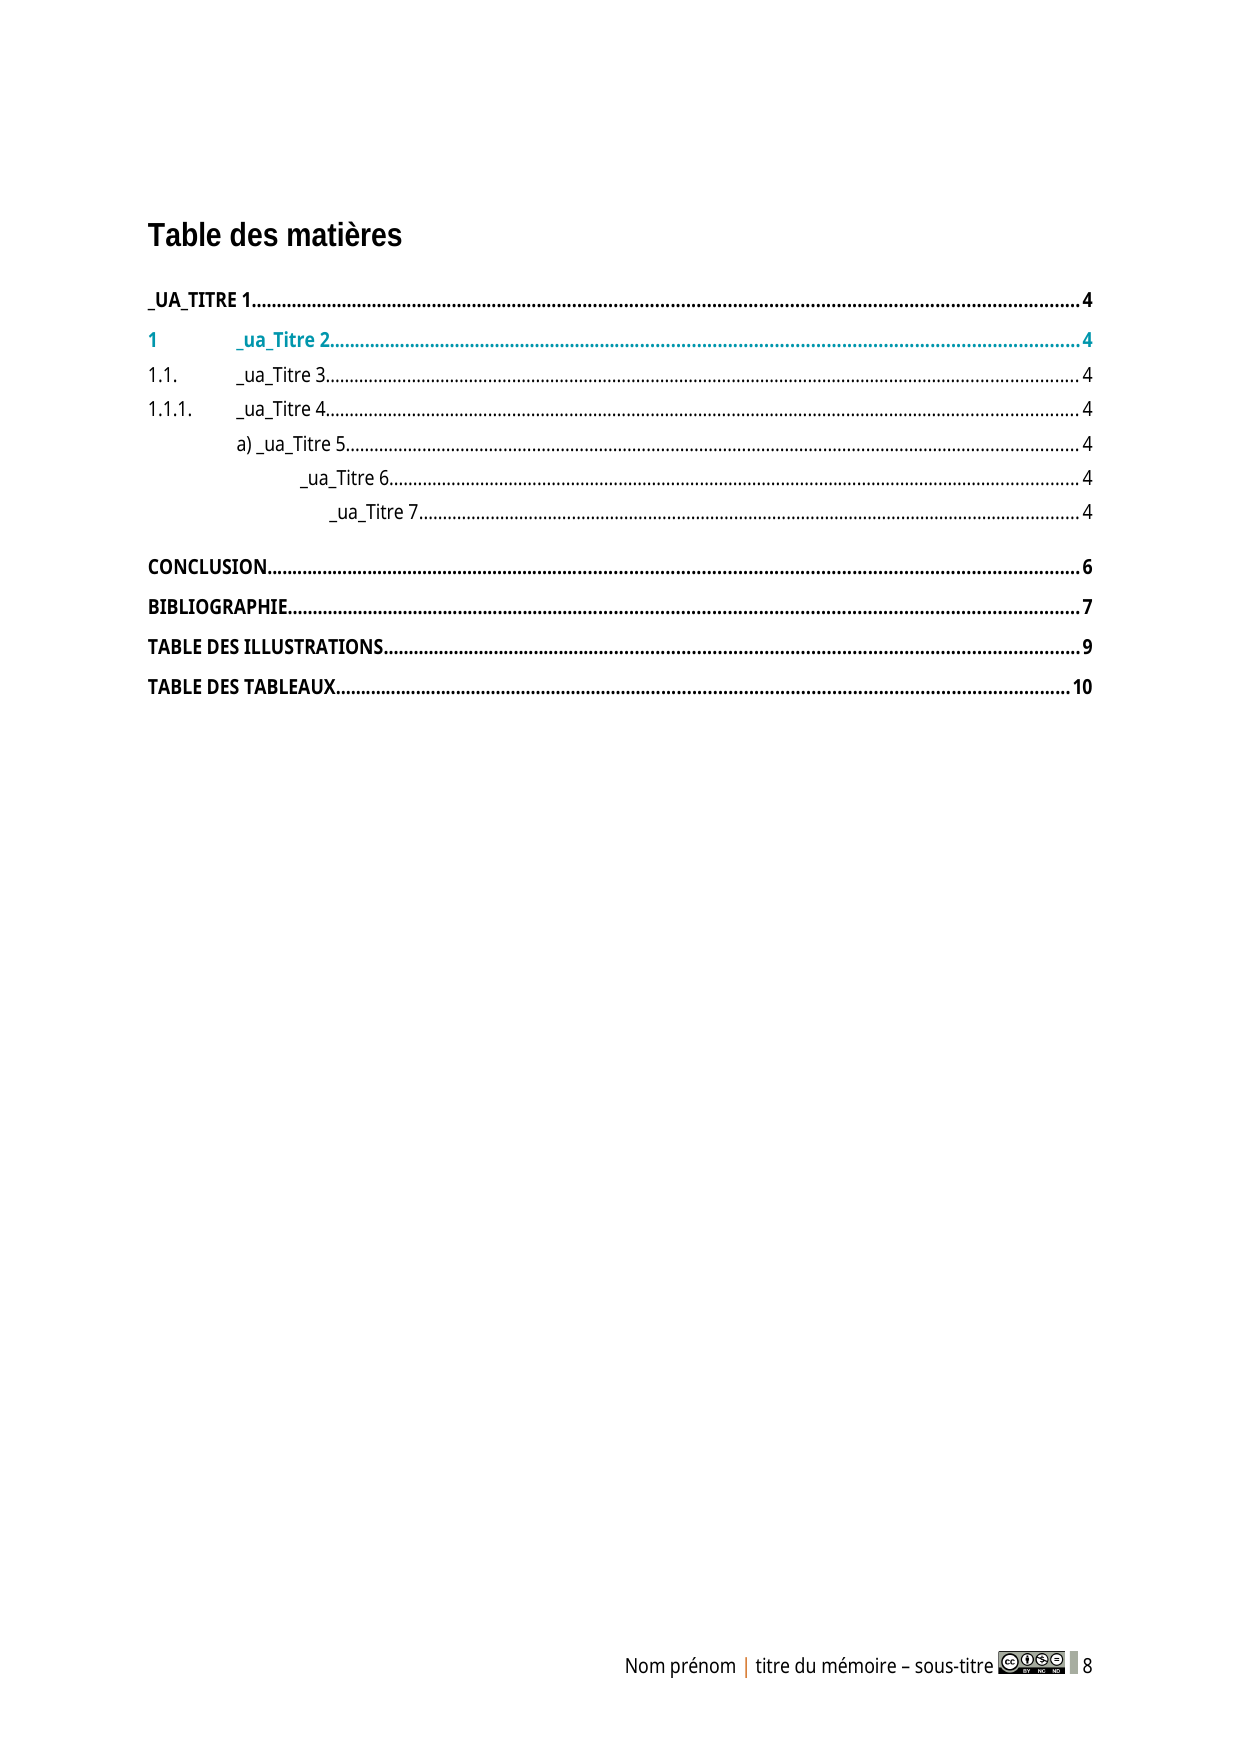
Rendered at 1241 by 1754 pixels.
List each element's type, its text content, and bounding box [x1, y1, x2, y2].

text Table des tableaux 10 [148, 672, 1092, 701]
text _ua_Titre 1 4 [148, 285, 1092, 314]
text 1.1.1. _ua_Titre 4 4 [148, 394, 1092, 423]
text Bibliographie 7 [148, 592, 1092, 621]
text 1 _ua_Titre 2 4 [148, 326, 1092, 354]
picture [998, 1651, 1065, 1674]
text _ua_Titre 7 4 [324, 497, 1092, 526]
text a) _ua_Titre 5 4 [236, 429, 1092, 457]
subtitle Table des matières [148, 215, 1092, 254]
picture [1069, 1651, 1078, 1674]
text 1.1. _ua_Titre 3 4 [148, 360, 1092, 388]
text Conclusion 6 [148, 552, 1092, 580]
text _ua_Titre 6 4 [295, 463, 1092, 492]
text Table des illustrations 9 [148, 632, 1092, 661]
